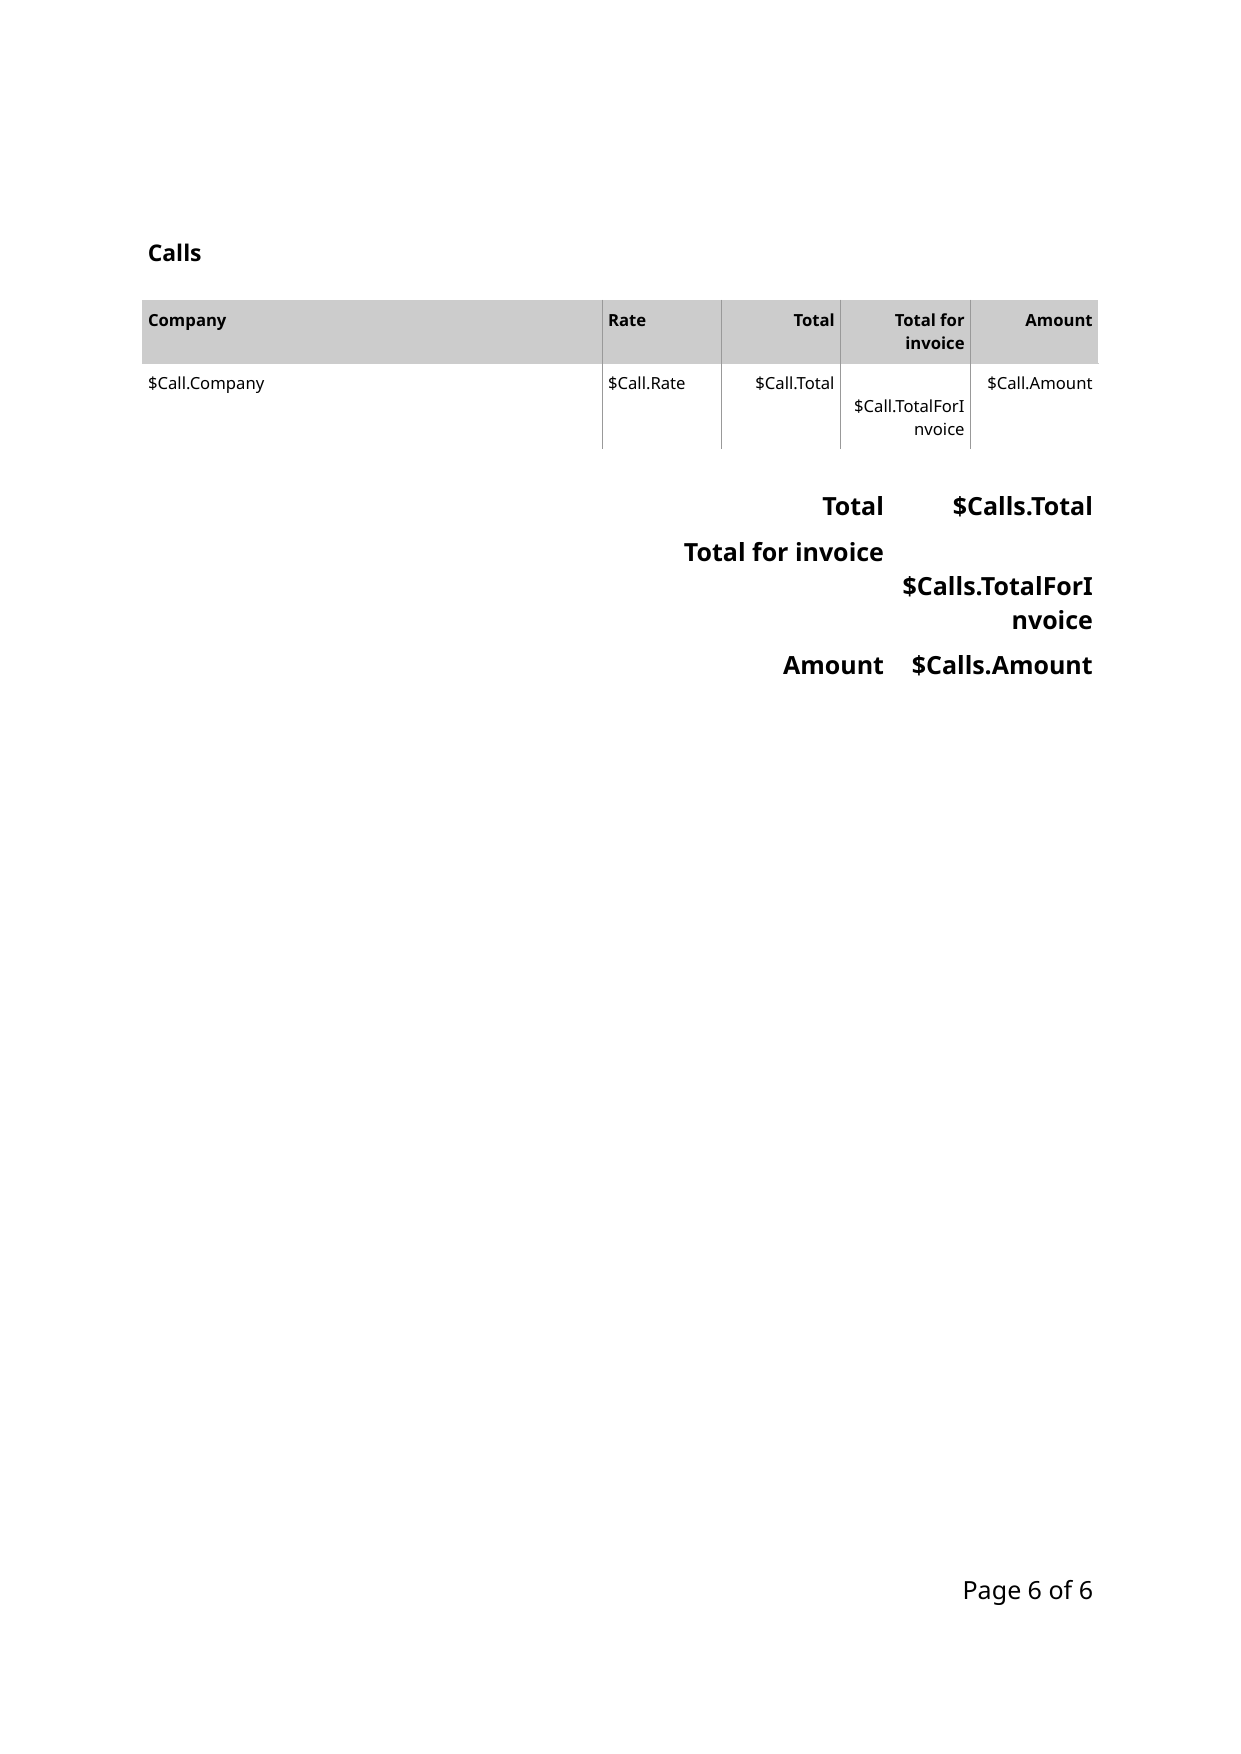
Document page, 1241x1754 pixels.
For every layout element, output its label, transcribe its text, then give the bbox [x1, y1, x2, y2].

table_header Total for invoice [841, 300, 970, 363]
table_header $Calls.Total [890, 483, 1098, 529]
table_cell $Call.TotalForInvoice [841, 364, 970, 449]
table_header Rate [603, 300, 721, 363]
table_cell $Call.Rate [603, 364, 721, 449]
table_header Company [142, 300, 602, 363]
table_header Total [142, 483, 889, 529]
table_header Amount [971, 300, 1098, 363]
text Calls [148, 237, 1093, 268]
table_cell $Call.Company [142, 364, 602, 449]
table_cell $Call.Total [722, 364, 840, 449]
table_header Amount [142, 642, 889, 688]
table_header Total [722, 300, 840, 363]
table_cell $Call.Amount [971, 364, 1098, 449]
table_header Total for invoice [142, 529, 889, 642]
table_header $Calls.TotalForInvoice [890, 529, 1098, 642]
table_header $Calls.Amount [890, 642, 1098, 688]
